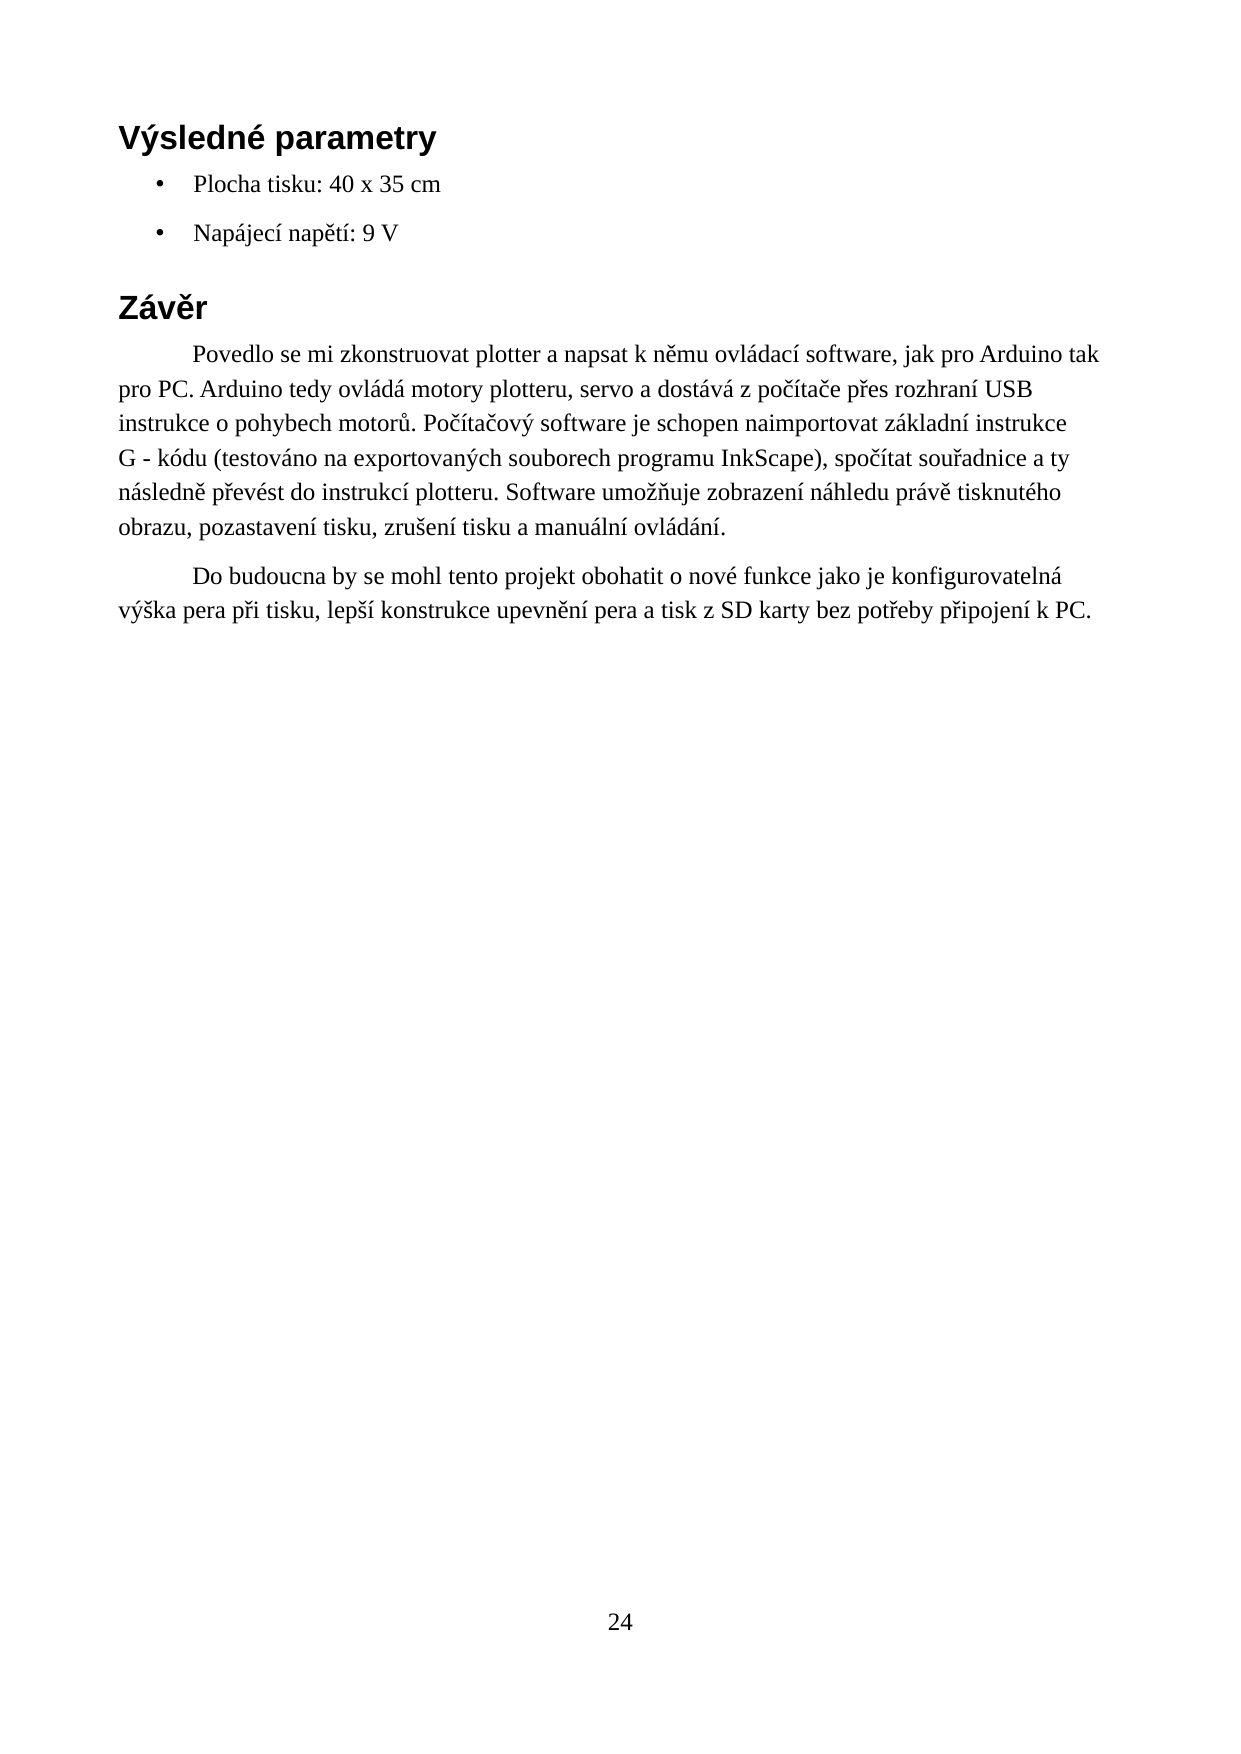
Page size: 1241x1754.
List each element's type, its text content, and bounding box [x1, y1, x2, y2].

list Napájecí napětí: 9 V [156, 218, 1122, 247]
list Plocha tisku: 40 x 35 cm [156, 169, 1122, 198]
text Do budoucna by se mohl tento projekt obohatit o nové funkce jako je konfigurovatelná výška pera při tisku, lepší konstrukce upevnění pera a tisk z SD karty bez potřeby připojení k PC. [118, 561, 1122, 624]
subtitle Výsledné parametry [118, 118, 1122, 157]
text Povedlo se mi zkonstruovat plotter a napsat k němu ovládací software, jak pro Arduino tak pro PC. Arduino tedy ovládá motory plotteru, servo a dostává z počítače přes rozhraní USB instrukce o pohybech motorů. Počítačový software je schopen naimportovat základní instrukce G - kódu (testováno na exportovaných souborech programu InkScape), spočítat souřadnice a ty následně převést do instrukcí plotteru. Software umožňuje zobrazení náhledu právě tisknutého obrazu, pozastavení tisku, zrušení tisku a manuální ovládání. [118, 339, 1122, 541]
subtitle Závěr [118, 288, 1122, 327]
